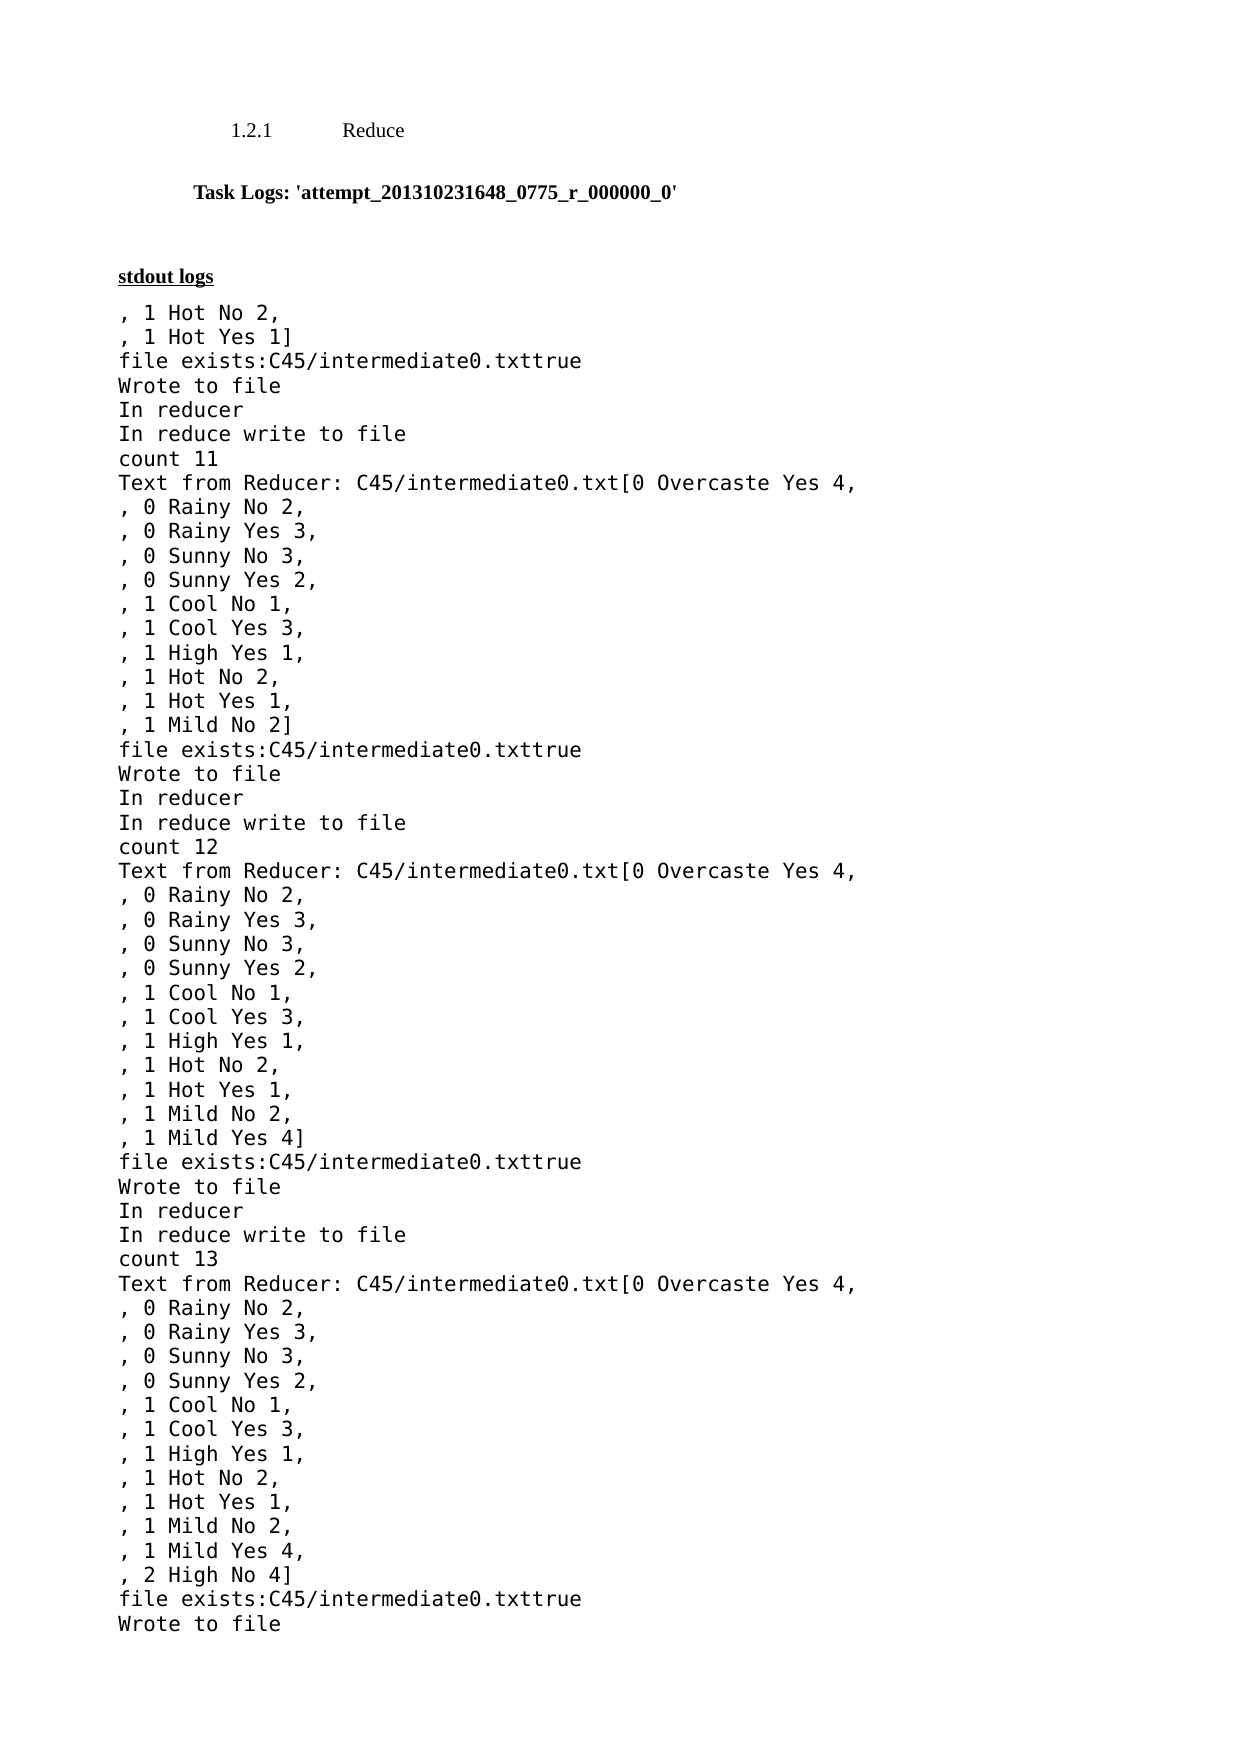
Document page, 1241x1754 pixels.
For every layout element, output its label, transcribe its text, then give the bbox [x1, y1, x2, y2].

text , 0 Sunny No 3, [118, 1344, 1122, 1369]
text , 2 High No 4] [118, 1563, 1122, 1587]
text file exists:C45/intermediate0.txttrue [118, 349, 1122, 374]
text , 1 High Yes 1, [118, 1442, 1122, 1466]
text Wrote to file [118, 1175, 1122, 1199]
text , 0 Rainy Yes 3, [118, 519, 1122, 544]
text In reduce write to file [118, 1223, 1122, 1247]
text Wrote to file [118, 1612, 1122, 1636]
text , 0 Sunny Yes 2, [118, 956, 1122, 981]
text Text from Reducer: C45/intermediate0.txt[0 Overcaste Yes 4, [118, 859, 1122, 883]
text Text from Reducer: C45/intermediate0.txt[0 Overcaste Yes 4, [118, 1272, 1122, 1296]
text , 1 High Yes 1, [118, 1029, 1122, 1053]
text Wrote to file [118, 374, 1122, 398]
text , 1 Hot Yes 1] [118, 325, 1122, 349]
text In reducer [118, 786, 1122, 811]
text Wrote to file [118, 762, 1122, 786]
text Text from Reducer: C45/intermediate0.txt[0 Overcaste Yes 4, [118, 471, 1122, 495]
subtitle Task Logs: 'attempt_201310231648_0775_r_000000_0' [156, 180, 1122, 204]
text , 1 Mild No 2, [118, 1514, 1122, 1539]
text , 0 Rainy No 2, [118, 495, 1122, 519]
text , 1 Hot No 2, [118, 665, 1122, 689]
text , 1 Cool No 1, [118, 981, 1122, 1005]
text count 12 [118, 835, 1122, 859]
text , 1 Mild Yes 4, [118, 1539, 1122, 1563]
text , 1 Hot No 2, [118, 1053, 1122, 1078]
text , 0 Sunny Yes 2, [118, 1369, 1122, 1393]
text count 13 [118, 1247, 1122, 1272]
text , 0 Rainy Yes 3, [118, 1320, 1122, 1344]
text In reducer [118, 1199, 1122, 1223]
text , 0 Sunny Yes 2, [118, 568, 1122, 592]
text , 1 Mild Yes 4] [118, 1126, 1122, 1150]
text , 0 Sunny No 3, [118, 932, 1122, 956]
text , 1 Cool Yes 3, [118, 616, 1122, 641]
text count 11 [118, 447, 1122, 471]
text , 1 Hot No 2, [118, 301, 1122, 325]
text , 1 Cool Yes 3, [118, 1005, 1122, 1029]
text , 0 Rainy Yes 3, [118, 908, 1122, 932]
text , 1 Cool No 1, [118, 592, 1122, 616]
text , 0 Rainy No 2, [118, 883, 1122, 908]
text , 1 Mild No 2] [118, 713, 1122, 738]
text In reducer [118, 398, 1122, 422]
text In reduce write to file [118, 422, 1122, 447]
text file exists:C45/intermediate0.txttrue [118, 1587, 1122, 1612]
text , 1 Cool No 1, [118, 1393, 1122, 1417]
text stdout logs [118, 216, 1122, 288]
text file exists:C45/intermediate0.txttrue [118, 738, 1122, 762]
list Reduce [231, 118, 1122, 142]
text , 1 Hot Yes 1, [118, 1490, 1122, 1514]
text , 0 Sunny No 3, [118, 544, 1122, 568]
text , 1 Hot Yes 1, [118, 1078, 1122, 1102]
text , 1 Hot No 2, [118, 1466, 1122, 1490]
text , 1 Hot Yes 1, [118, 689, 1122, 713]
text , 1 Cool Yes 3, [118, 1417, 1122, 1442]
text , 1 High Yes 1, [118, 641, 1122, 665]
text file exists:C45/intermediate0.txttrue [118, 1150, 1122, 1175]
text , 0 Rainy No 2, [118, 1296, 1122, 1320]
text , 1 Mild No 2, [118, 1102, 1122, 1126]
text In reduce write to file [118, 811, 1122, 835]
